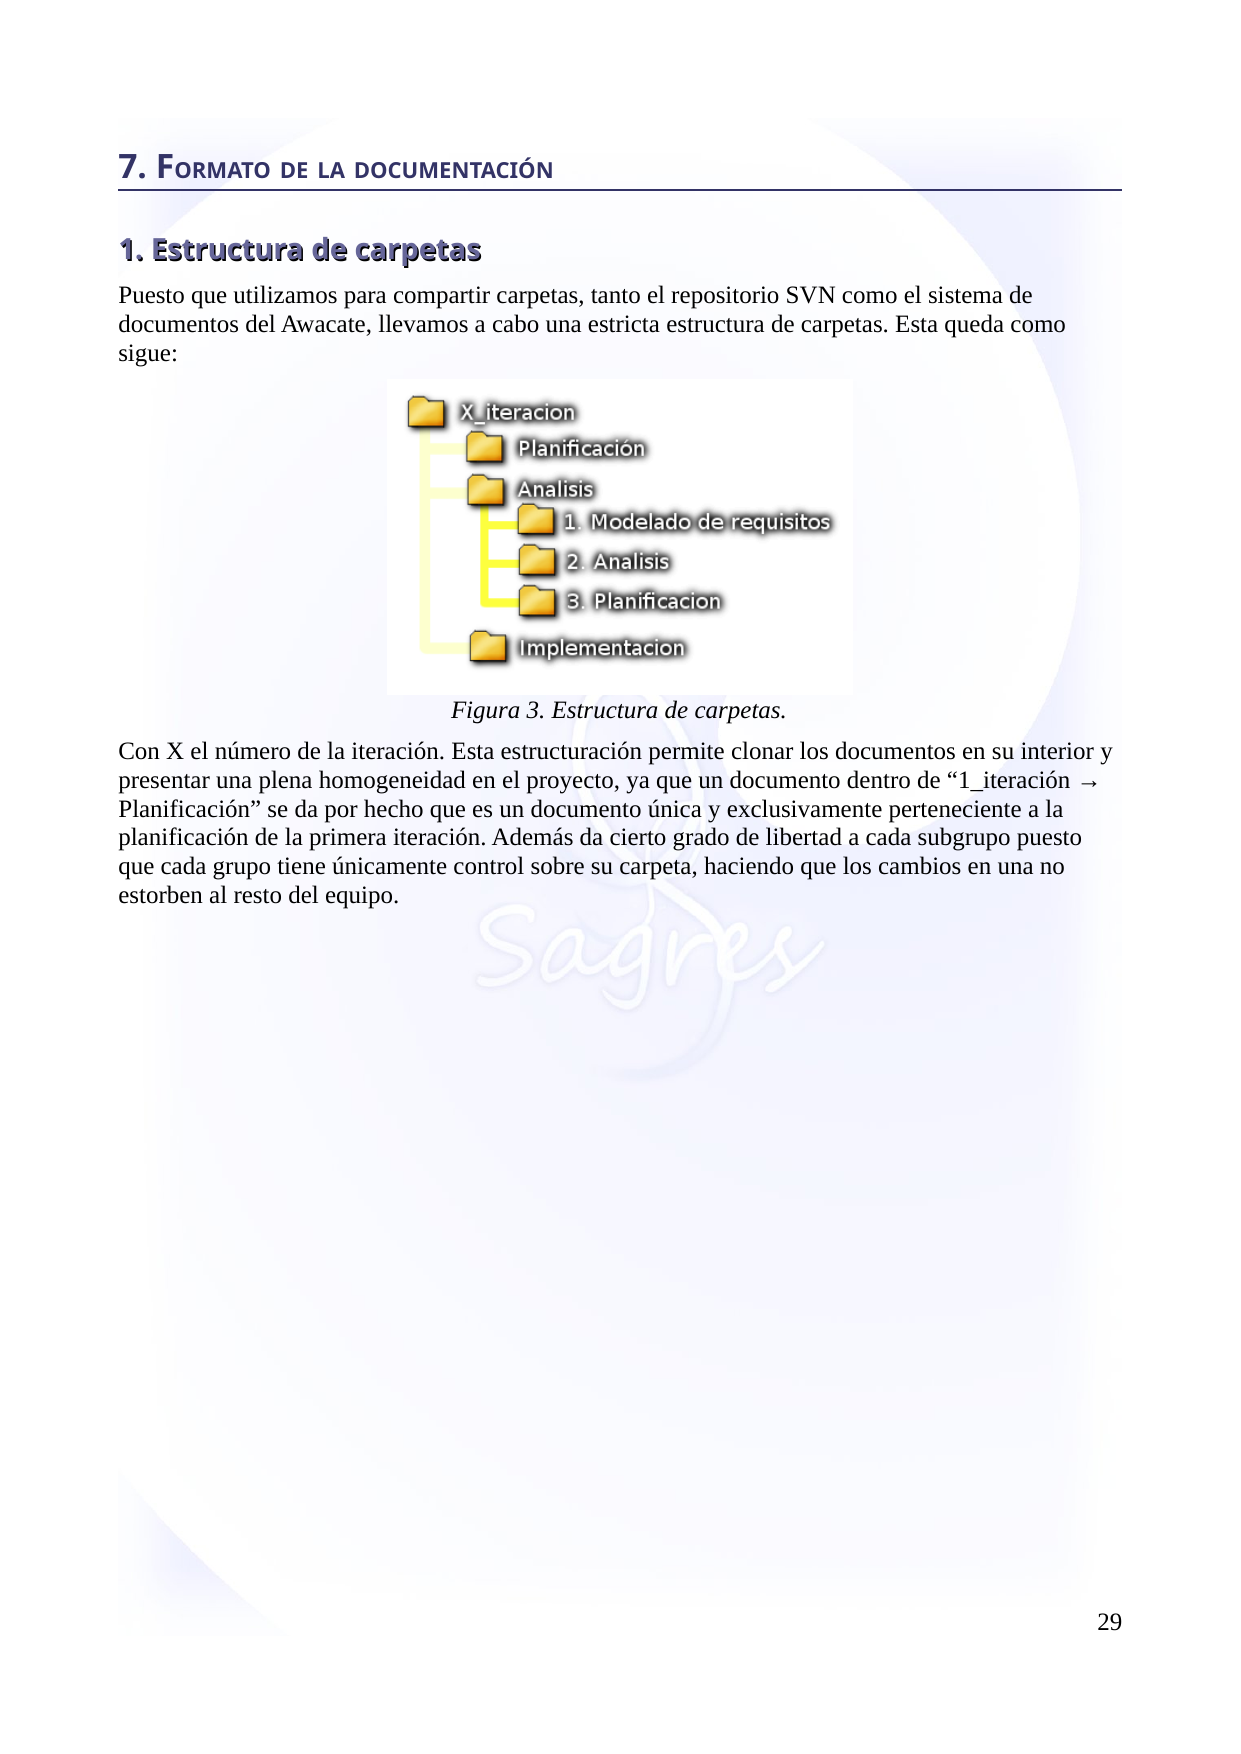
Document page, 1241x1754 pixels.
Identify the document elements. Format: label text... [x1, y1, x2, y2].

text Puesto que utilizamos para compartir carpetas, tanto el repositorio SVN como el sistema de documentos del Awacate, llevamos a cabo una estricta estructura de carpetas. Esta queda como sigue: [118, 281, 1122, 367]
text Con X el número de la iteración. Esta estructuración permite clonar los documentos en su interior y presentar una plena homogeneidad en el proyecto, ya que un documento dentro de “1_iteración → Planificación” se da por hecho que es un documento única y exclusivamente perteneciente a la planificación de la primera iteración. Además da cierto grado de libertad a cada subgrupo puesto que cada grupo tiene únicamente control sobre su carpeta, haciendo que los cambios en una no estorben al resto del equipo. [118, 736, 1122, 909]
picture [118, 118, 1122, 143]
picture [118, 909, 1122, 1636]
subtitle 7. Formato de la documentación [118, 143, 1122, 189]
picture [118, 367, 1122, 695]
picture [118, 191, 1122, 228]
picture [118, 268, 1122, 281]
picture [118, 724, 1122, 736]
text Figura 3. Estructura de carpetas. [118, 379, 1122, 724]
subtitle 1. Estructura de carpetas [118, 228, 1122, 268]
